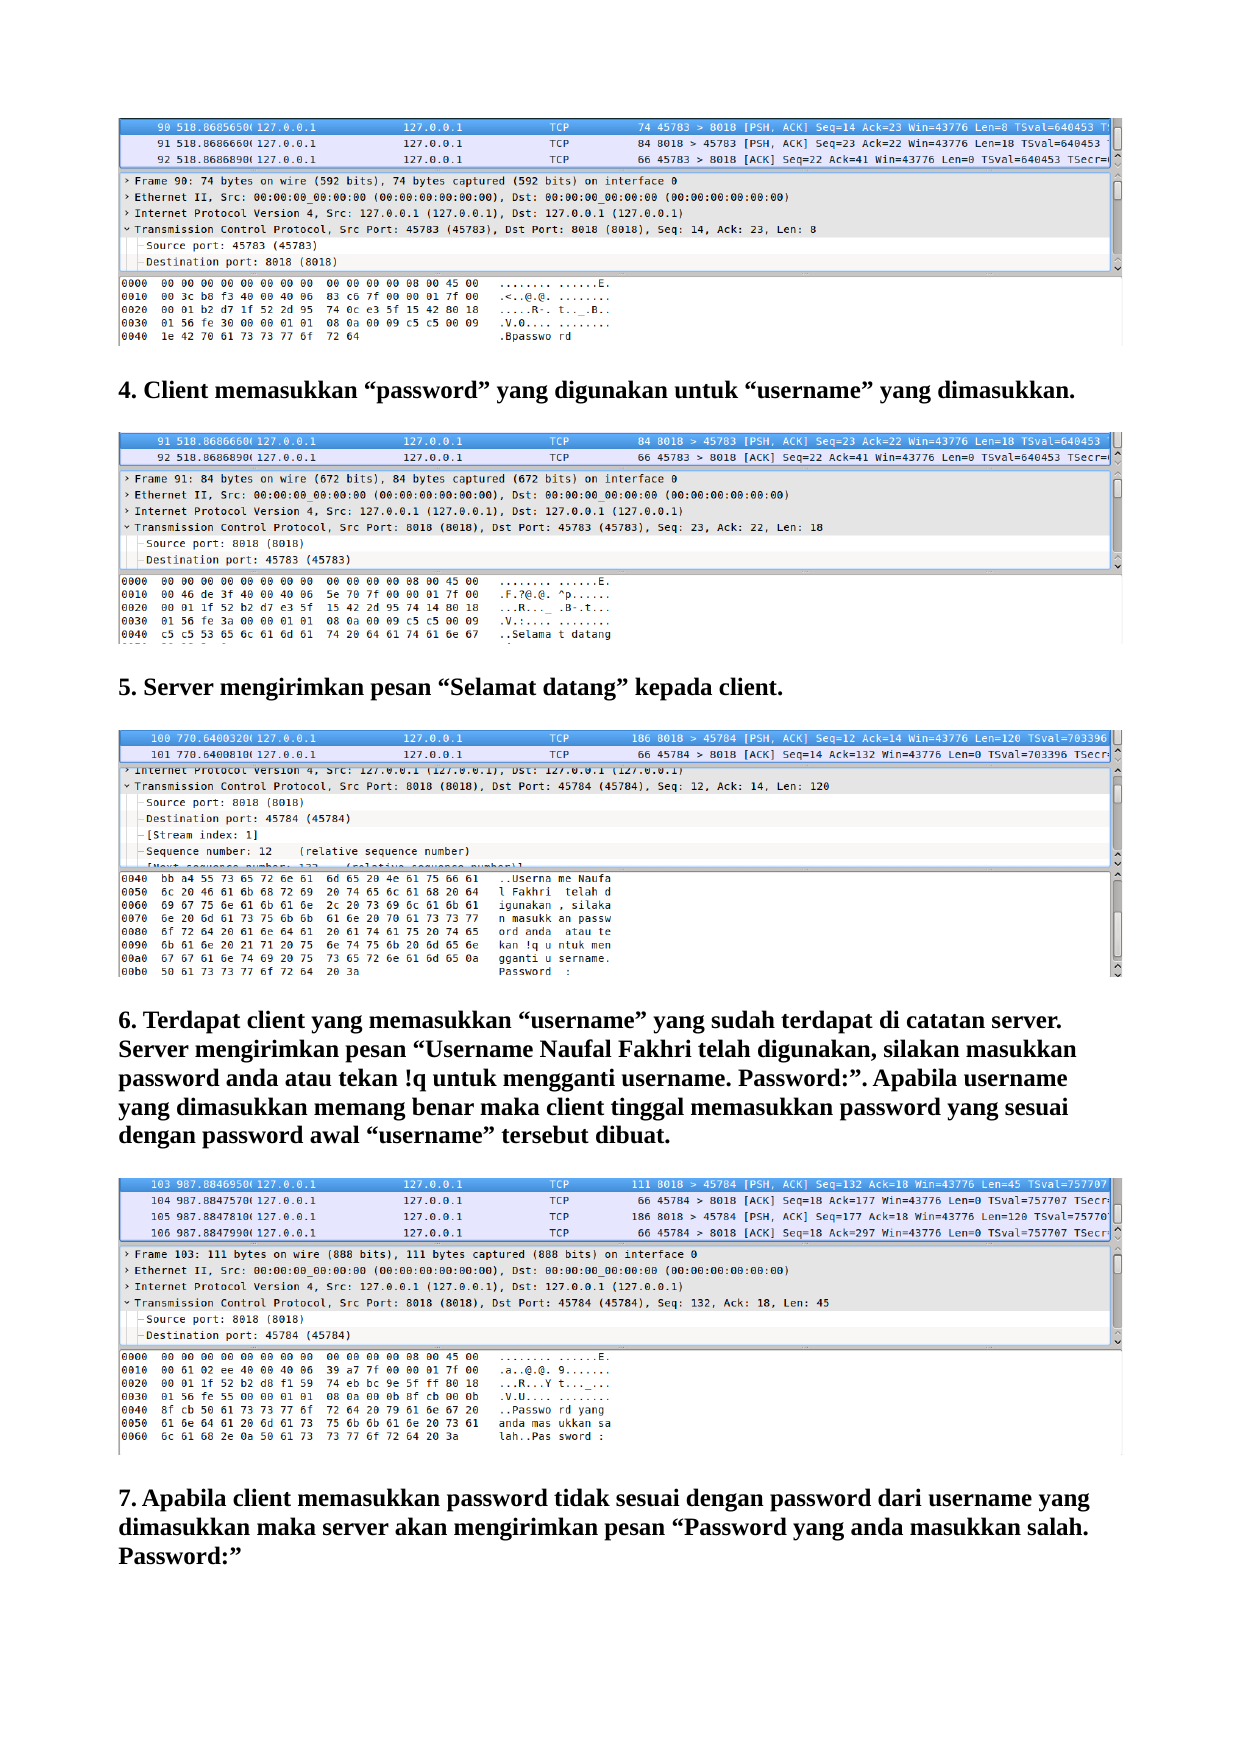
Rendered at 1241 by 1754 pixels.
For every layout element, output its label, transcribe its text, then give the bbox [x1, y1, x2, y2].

text 4. Client memasukkan “password” yang digunakan untuk “username” yang dimasukkan. [118, 375, 1122, 403]
text 5. Server mengirimkan pesan “Selamat datang” kepada client. [118, 672, 1122, 701]
picture [118, 432, 1123, 644]
picture [118, 118, 1123, 346]
picture [118, 730, 1123, 977]
text 7. Apabila client memasukkan password tidak sesuai dengan password dari username yang dimasukkan maka server akan mengirimkan pesan “Password yang anda masukkan salah. Password:” [118, 1483, 1122, 1569]
picture [118, 1178, 1123, 1455]
text 6. Terdapat client yang memasukkan “username” yang sudah terdapat di catatan server. Server mengirimkan pesan “Username Naufal Fakhri telah digunakan, silakan masukkan password anda atau tekan !q untuk mengganti username. Password:”. Apabila username yang dimasukkan memang benar maka client tinggal memasukkan password yang sesuai dengan password awal “username” tersebut dibuat. [118, 1006, 1122, 1149]
